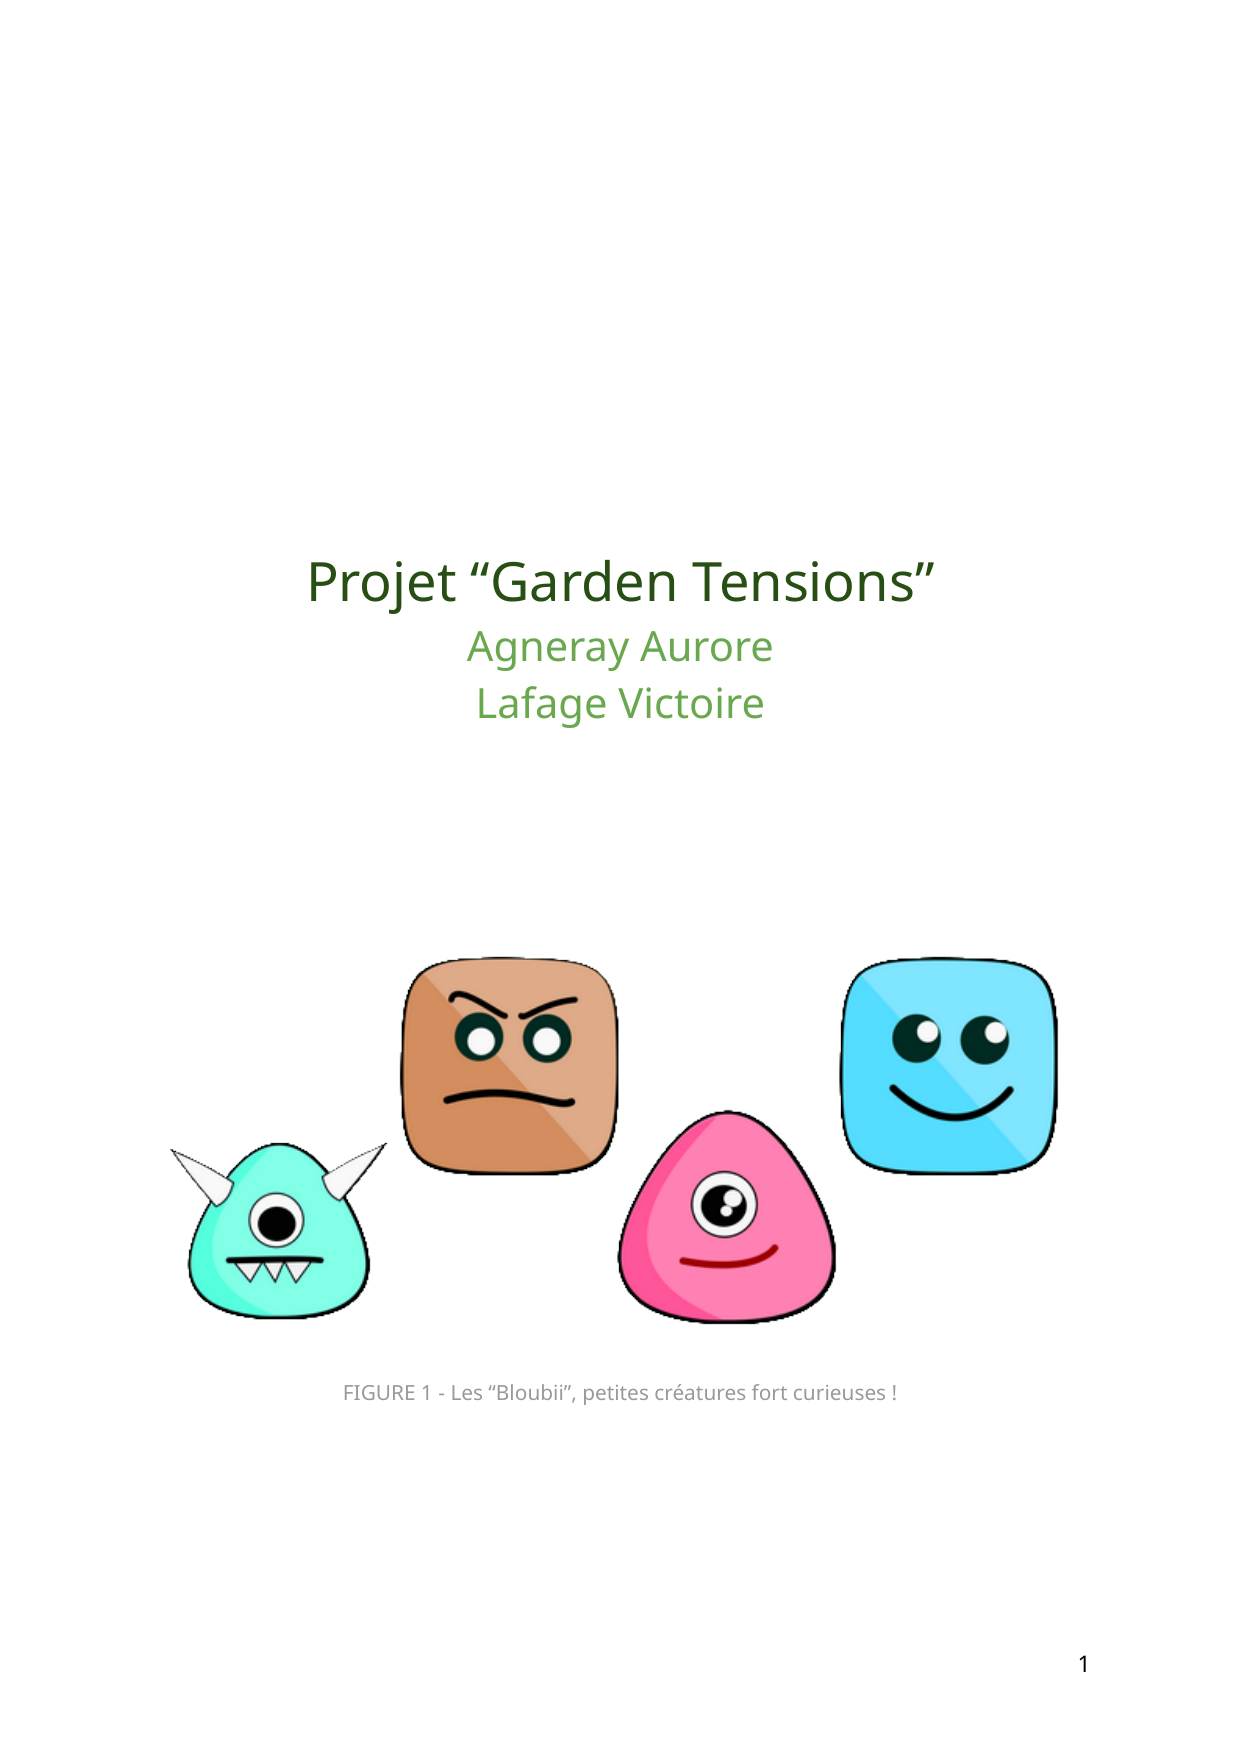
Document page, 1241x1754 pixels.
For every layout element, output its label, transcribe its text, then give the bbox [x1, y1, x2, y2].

subtitle Agneray Aurore [150, 617, 1090, 674]
subtitle FIGURE 1 - Les “Bloubii”, petites créatures fort curieuses ! [150, 1378, 1090, 1406]
subtitle Lafage Victoire [150, 674, 1090, 731]
picture [150, 946, 1088, 1337]
title Projet “Garden Tensions” [150, 543, 1090, 617]
